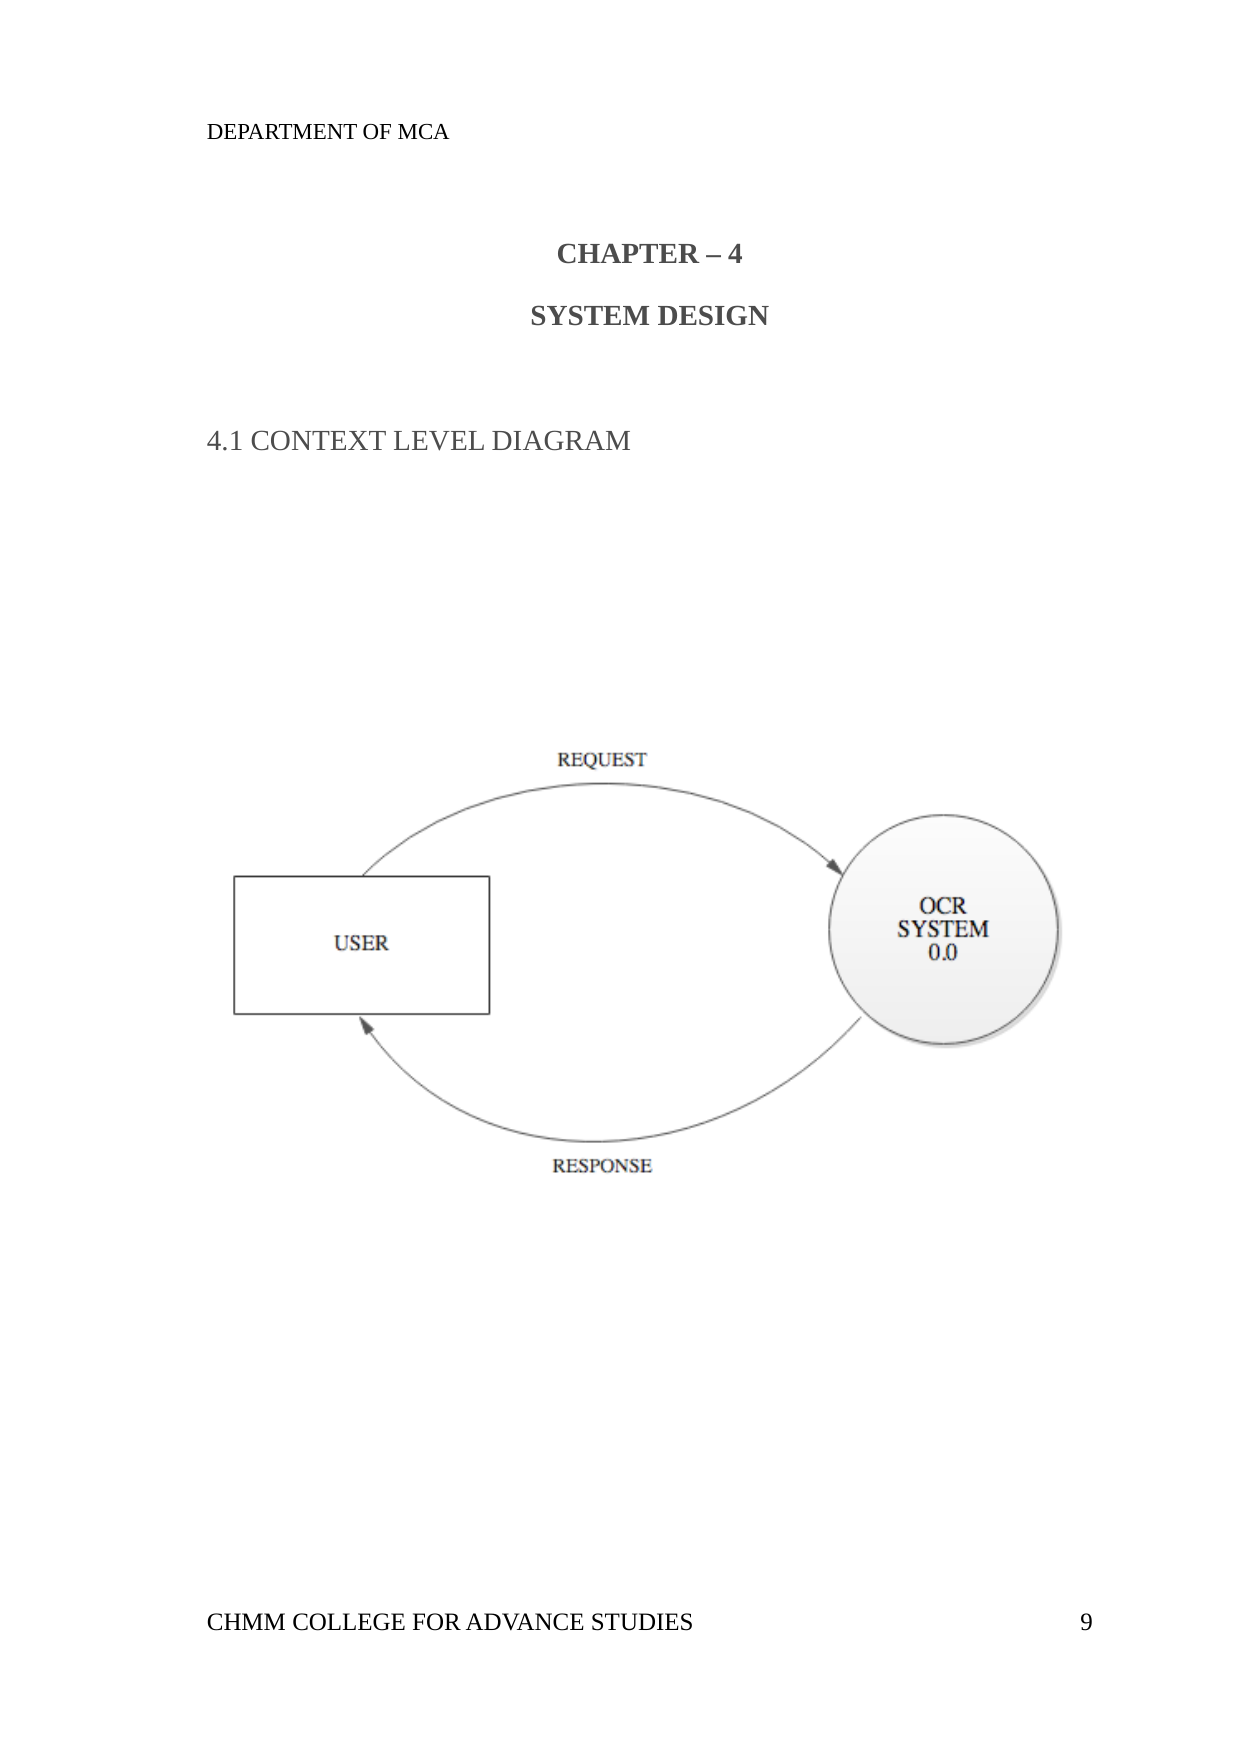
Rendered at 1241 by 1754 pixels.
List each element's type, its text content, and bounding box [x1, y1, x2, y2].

text 4.1 CONTEXT LEVEL DIAGRAM [207, 423, 1093, 456]
text CHAPTER – 4 [207, 236, 1093, 270]
picture [232, 735, 1064, 1191]
text SYSTEM DESIGN [207, 298, 1093, 332]
